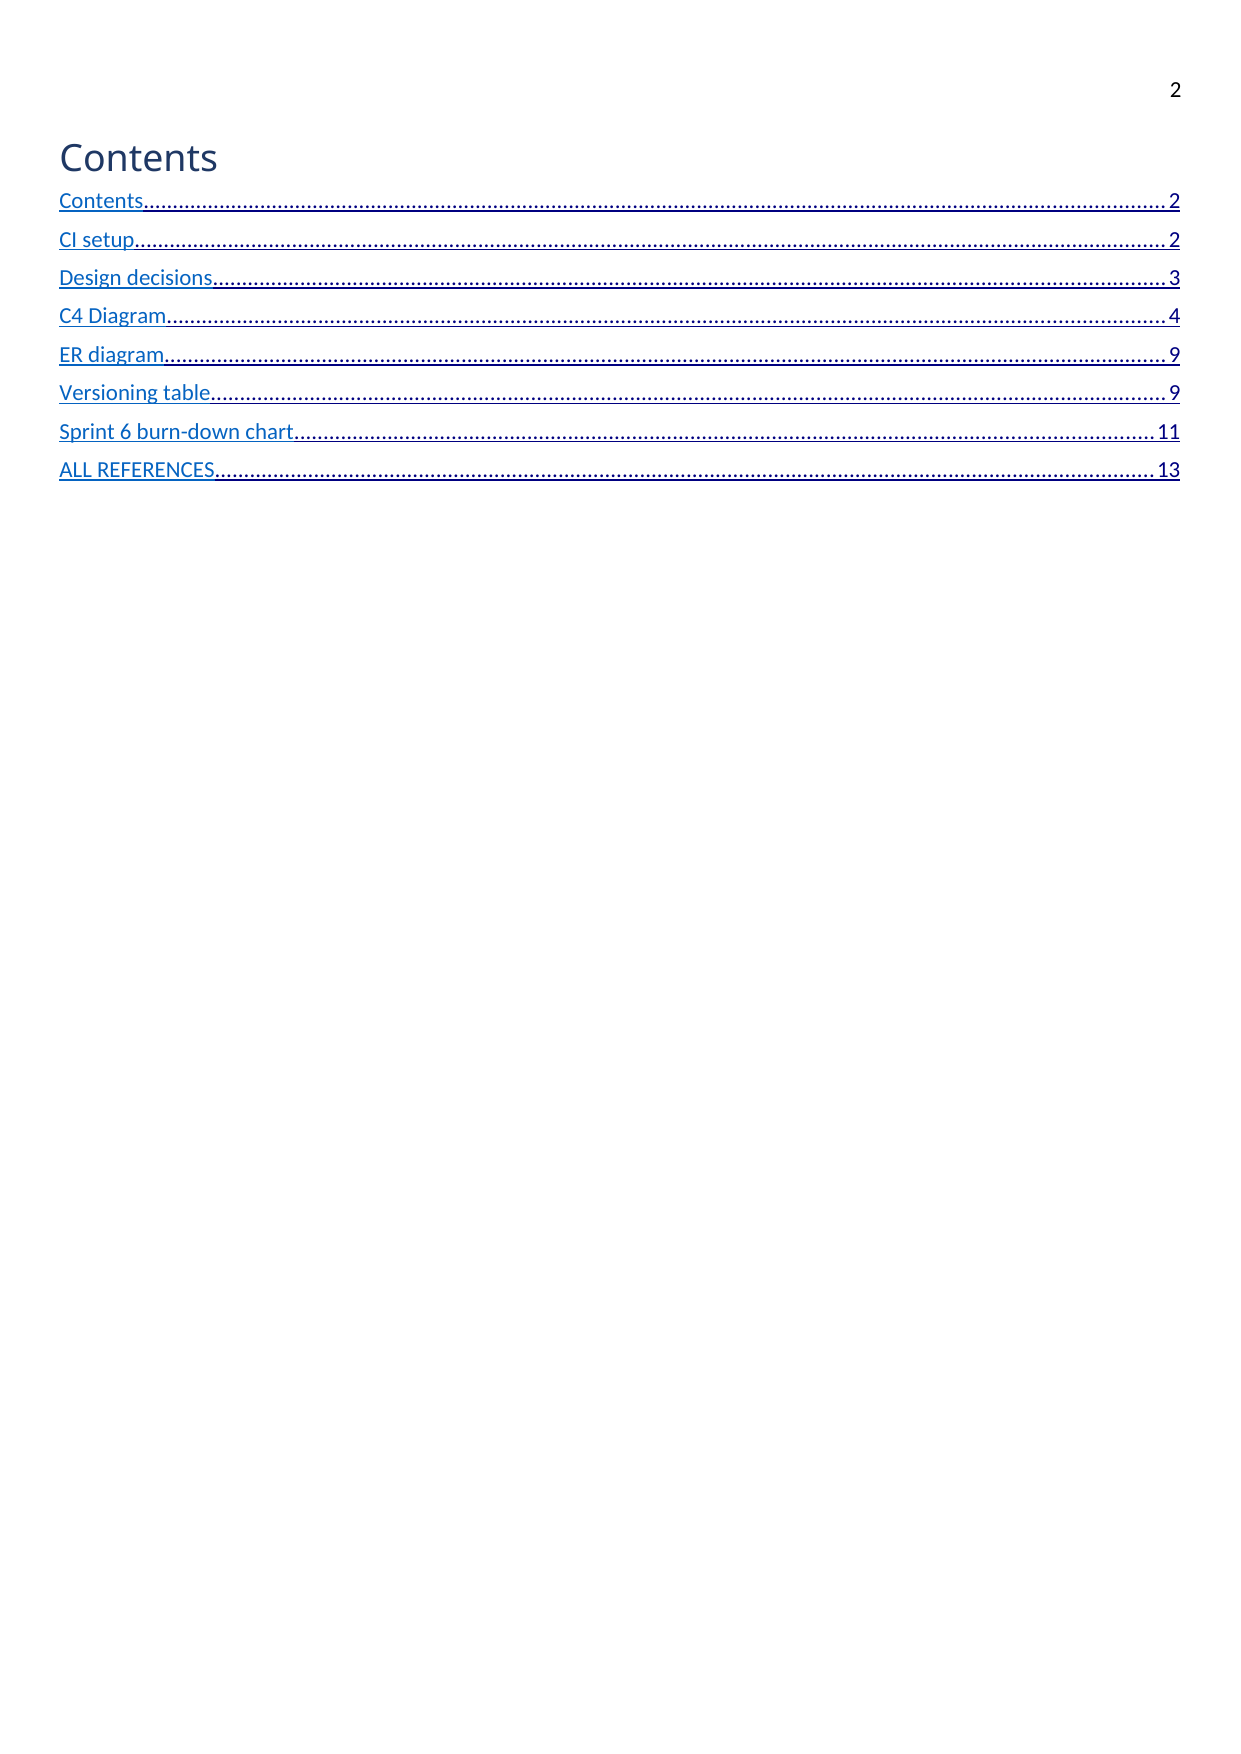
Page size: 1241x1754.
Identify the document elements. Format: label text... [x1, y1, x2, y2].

text Versioning table 9 [59, 378, 1181, 406]
text Design decisions 3 [59, 263, 1181, 291]
text Sprint 6 burn-down chart 11 [59, 417, 1181, 445]
text Contents 2 [59, 186, 1181, 214]
text ER diagram 9 [59, 340, 1181, 368]
text CI setup 2 [59, 225, 1181, 253]
subtitle Contents [59, 131, 1181, 182]
text C4 Diagram 4 [59, 302, 1181, 329]
text ALL REFERENCES 13 [59, 455, 1181, 483]
